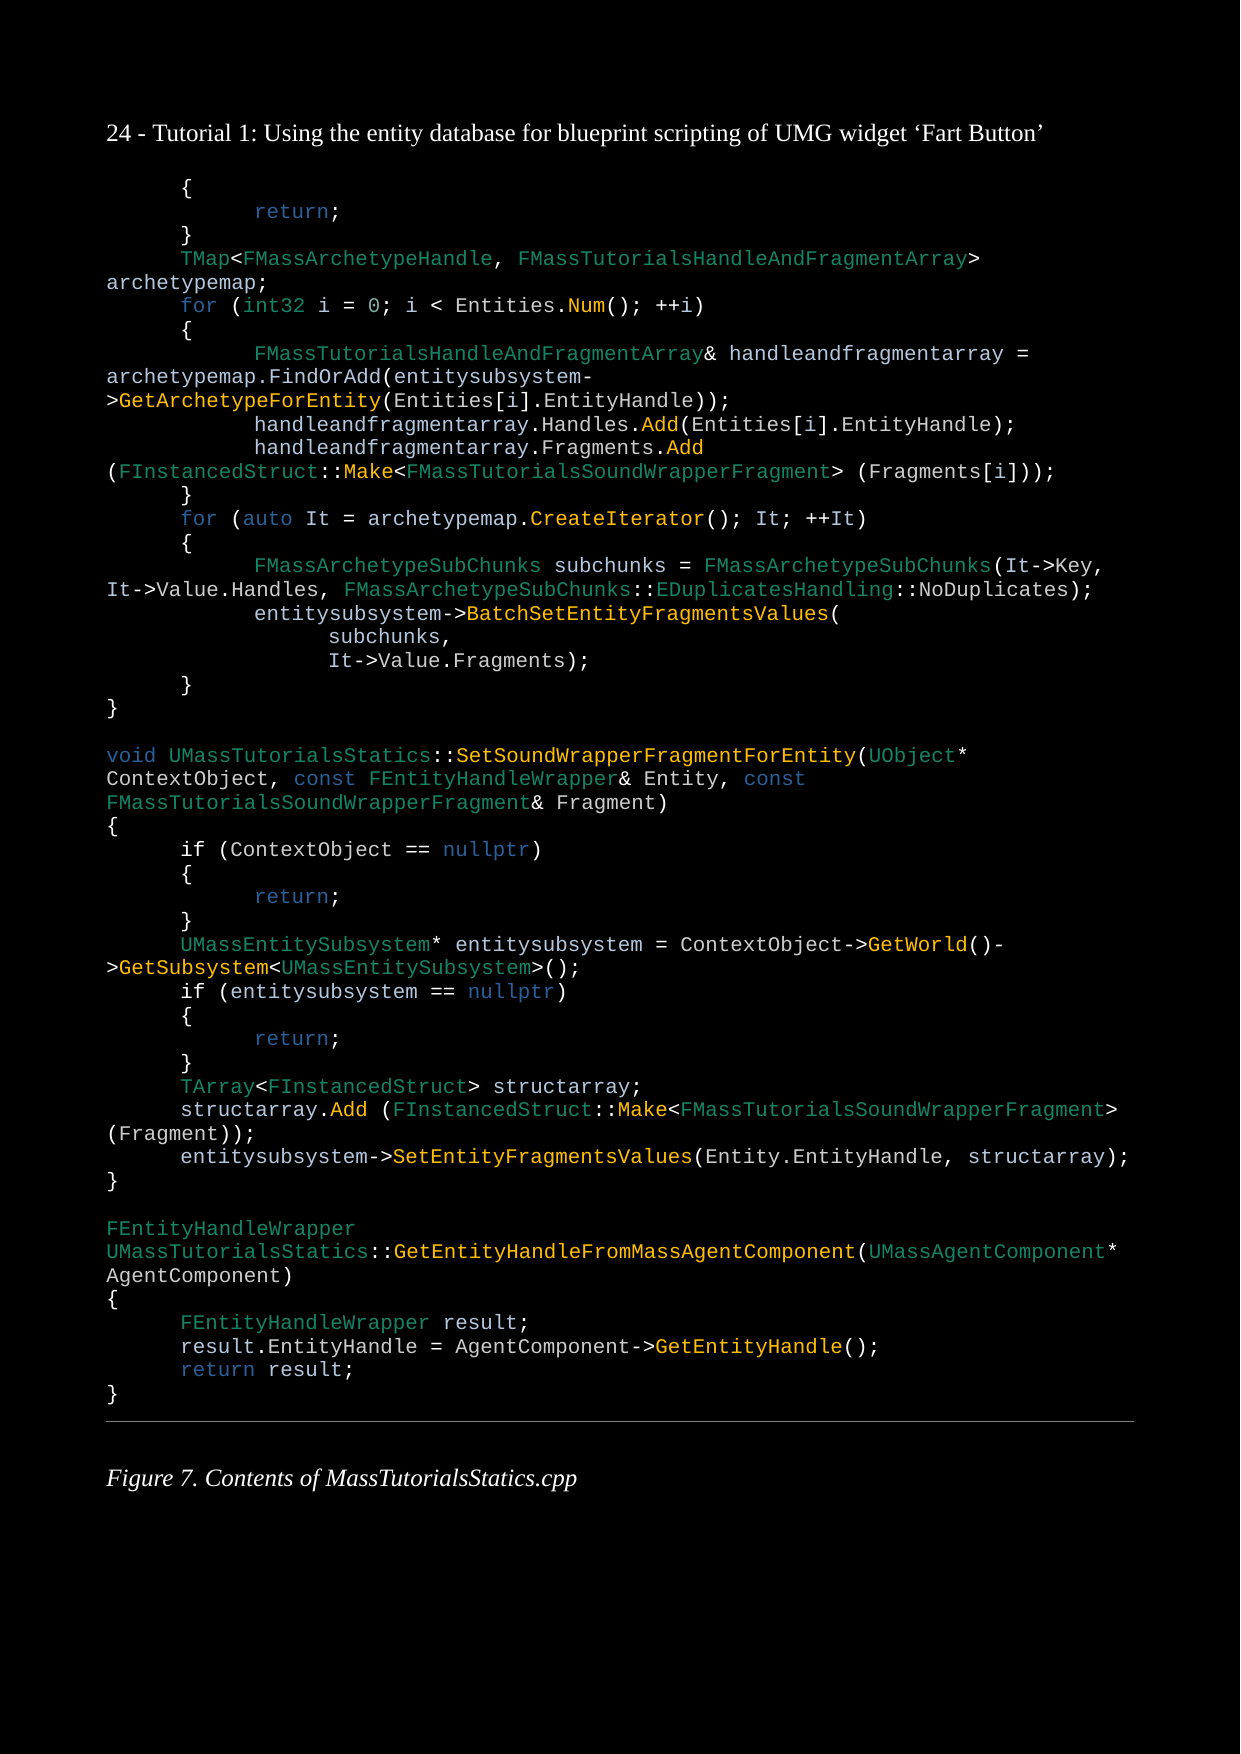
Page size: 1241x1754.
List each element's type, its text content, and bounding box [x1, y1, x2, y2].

text FEntityHandleWrapper result; [106, 1312, 1134, 1336]
text } [106, 1170, 1134, 1194]
text result.EntityHandle = AgentComponent->GetEntityHandle(); [106, 1336, 1134, 1359]
text for (auto It = archetypemap.CreateIterator(); It; ++It) [106, 508, 1134, 532]
text Figure 7. Contents of MassTutorialsStatics.cpp [106, 1463, 1134, 1492]
text It->Value.Fragments); [106, 650, 1134, 674]
text return; [106, 201, 1134, 224]
text } [106, 697, 1134, 721]
text subchunks, [106, 626, 1134, 650]
text handleandfragmentarray.Fragments.Add (FInstancedStruct::Make<FMassTutorialsSoundWrapperFragment> (Fragments[i])); [106, 437, 1134, 484]
text { [106, 863, 1134, 886]
text { [106, 532, 1134, 555]
text FMassArchetypeSubChunks subchunks = FMassArchetypeSubChunks (It->Key, It->Value.Handles, FMassArchetypeSubChunks::EDuplicatesHandling::NoDuplicates); [106, 555, 1134, 603]
text { [106, 1288, 1134, 1312]
text return; [106, 1028, 1134, 1052]
text void UMassTutorialsStatics::SetSoundWrapperFragmentForEntity(UObject* ContextObject, const FEntityHandleWrapper& Entity, const FMassTutorialsSoundWrapperFragment& Fragment) [106, 744, 1134, 816]
text TArray<FInstancedStruct> structarray; [106, 1076, 1134, 1099]
text } [106, 484, 1134, 508]
text TMap<FMassArchetypeHandle, FMassTutorialsHandleAndFragmentArray> archetypemap; [106, 248, 1134, 295]
text { [106, 319, 1134, 343]
text } [106, 1052, 1134, 1076]
text FMassTutorialsHandleAndFragmentArray& handleandfragmentarray = archetypemap.FindOrAdd(entitysubsystem->GetArchetypeForEntity(Entities[i].EntityHandle)); [106, 343, 1134, 413]
text return result; [106, 1359, 1134, 1383]
text } [106, 674, 1134, 697]
text entitysubsystem->SetEntityFragmentsValues(Entity.EntityHandle, structarray); [106, 1147, 1134, 1170]
text { [106, 816, 1134, 839]
text for (int32 i = 0; i < Entities.Num(); ++i) [106, 295, 1134, 319]
text } [106, 1383, 1134, 1407]
text UMassEntitySubsystem* entitysubsystem = ContextObject->GetWorld()->GetSubsystem<UMassEntitySubsystem>(); [106, 934, 1134, 981]
text structarray.Add (FInstancedStruct::Make<FMassTutorialsSoundWrapperFragment> (Fragment)); [106, 1099, 1134, 1147]
text } [106, 224, 1134, 248]
text { [106, 177, 1134, 201]
text if (ContextObject == nullptr) [106, 839, 1134, 863]
text { [106, 1005, 1134, 1028]
text if (entitysubsystem == nullptr) [106, 981, 1134, 1005]
text } [106, 910, 1134, 934]
text return; [106, 886, 1134, 910]
text handleandfragmentarray.Handles.Add(Entities[i].EntityHandle); [106, 413, 1134, 437]
text entitysubsystem->BatchSetEntityFragmentsValues( [106, 603, 1134, 626]
text FEntityHandleWrapper UMassTutorialsStatics::GetEntityHandleFromMassAgentComponent(UMassAgentComponent* AgentComponent) [106, 1217, 1134, 1288]
